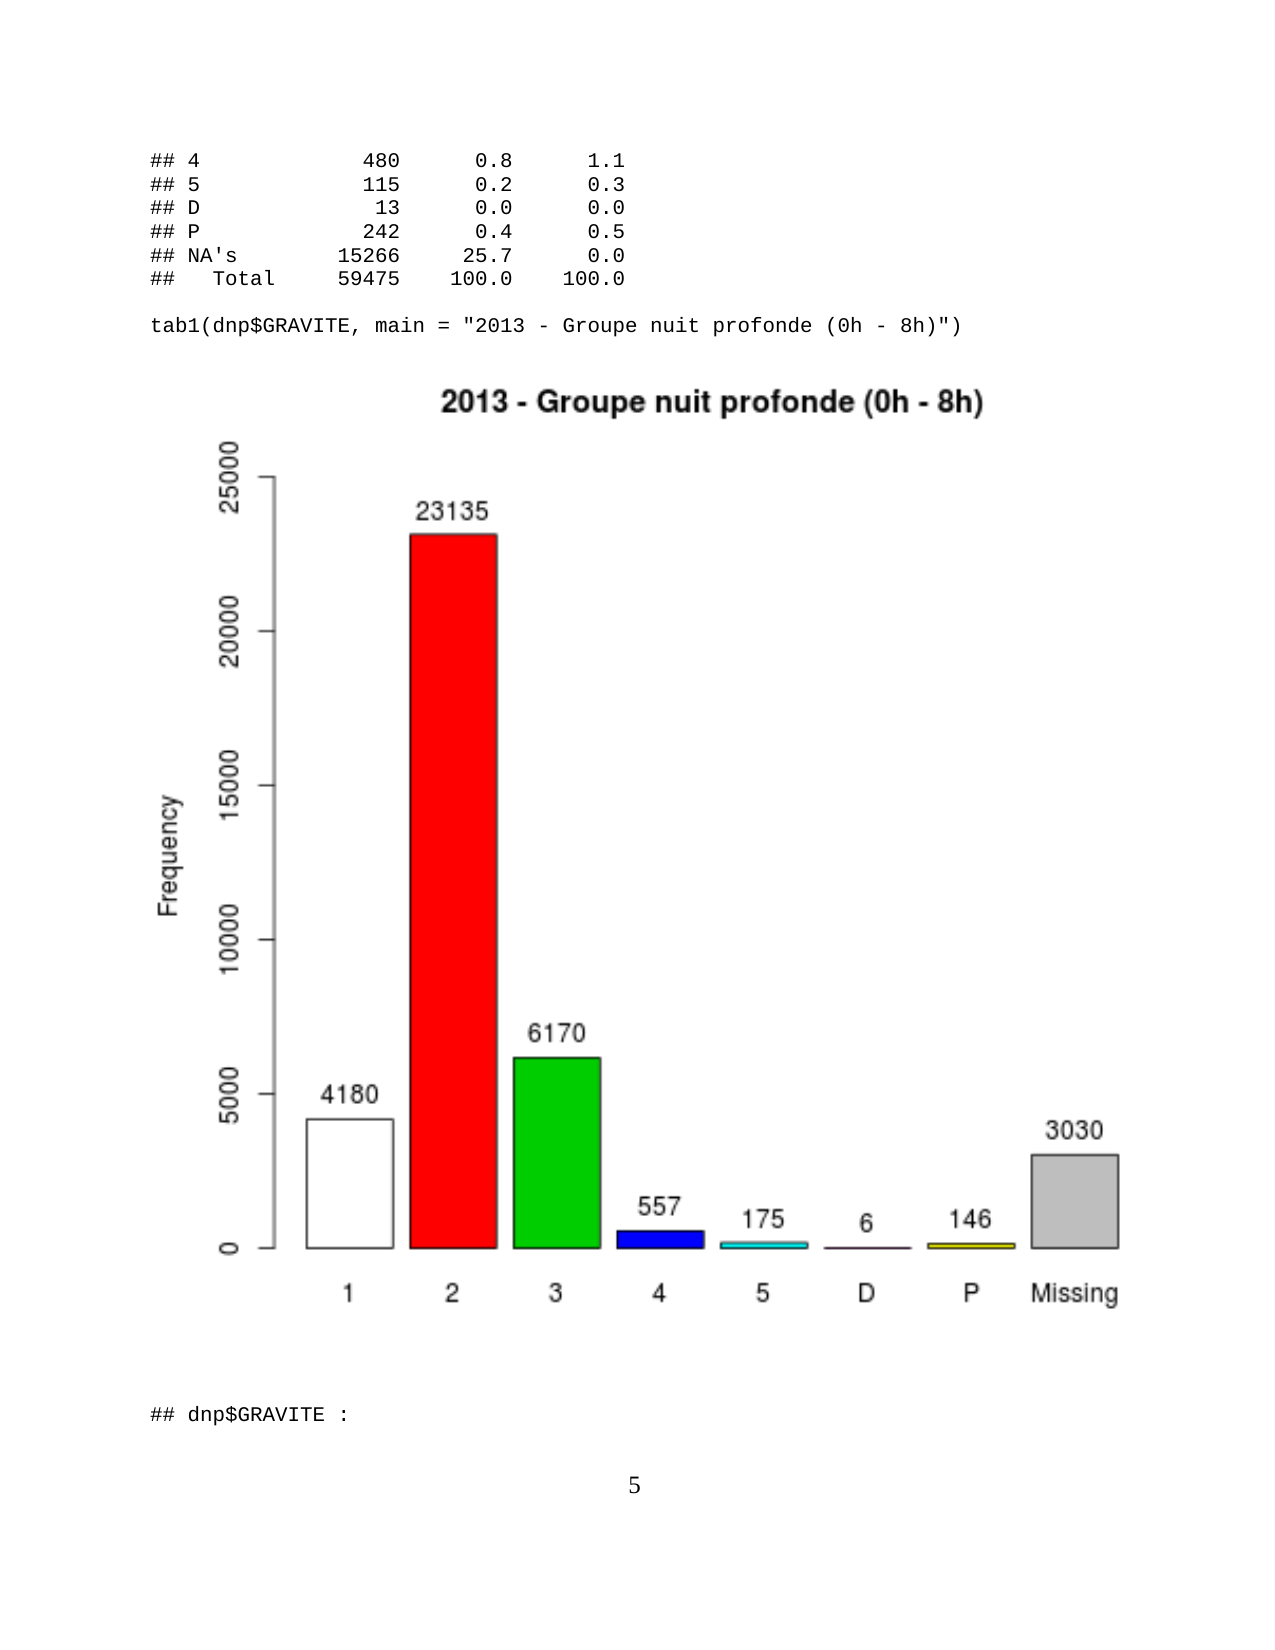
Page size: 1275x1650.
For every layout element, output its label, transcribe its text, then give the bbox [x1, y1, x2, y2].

text tab1(dnp$GRAVITE, main = "2013 - Groupe nuit profonde (0h - 8h)") [150, 316, 1125, 339]
text ## 4 480 0.8 1.1 [150, 150, 1125, 174]
text ## D 13 0.0 0.0 [150, 197, 1125, 221]
text ## 5 115 0.2 0.3 [150, 174, 1125, 197]
text ## Total 59475 100.0 100.0 [150, 268, 1125, 292]
text ## NA's 15266 25.7 0.0 [150, 244, 1125, 268]
text ## P 242 0.4 0.5 [150, 221, 1125, 244]
picture [150, 339, 1215, 1404]
text ## dnp$GRAVITE : [150, 1404, 1125, 1427]
